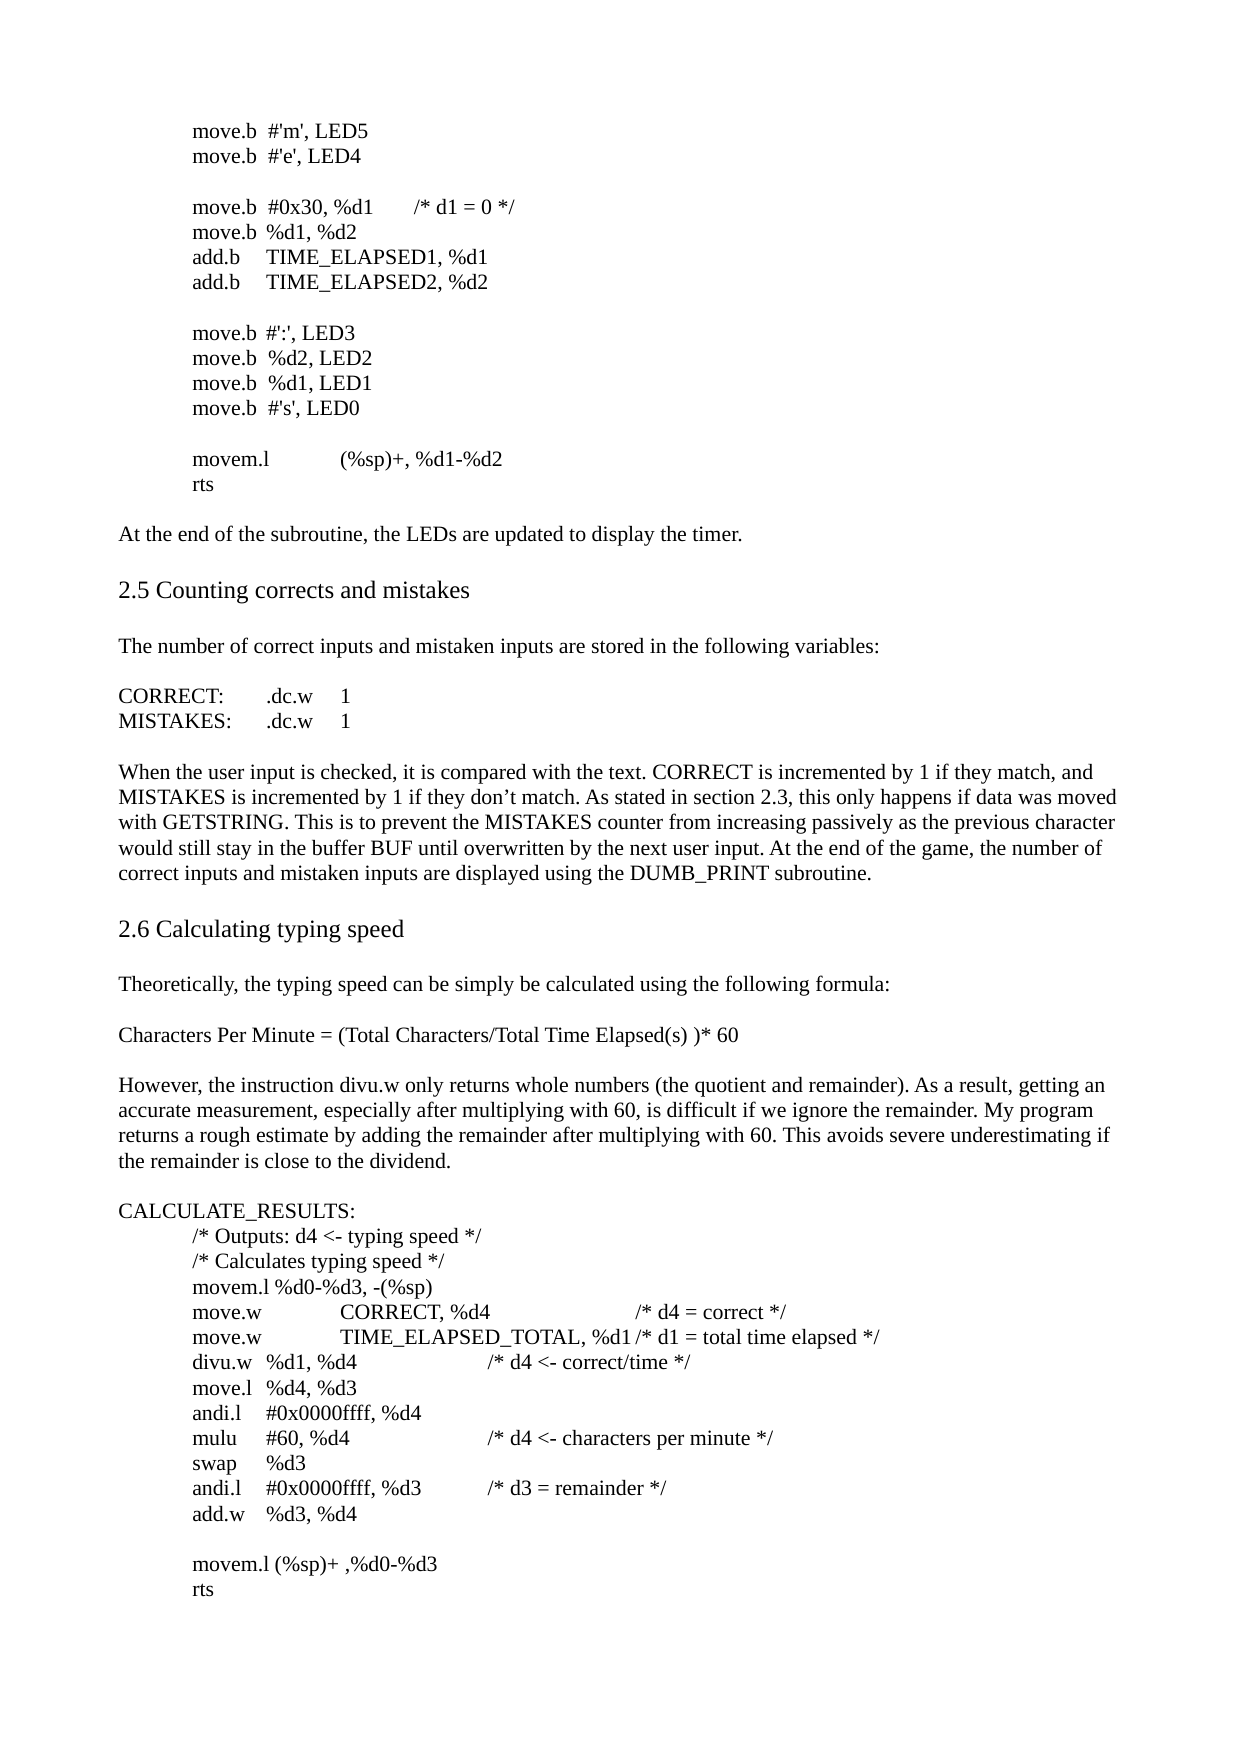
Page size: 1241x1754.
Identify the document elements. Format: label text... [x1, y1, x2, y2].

text movem.l %d0-%d3, -(%sp) [118, 1274, 1122, 1299]
text andi.l #0x0000ffff, %d3 /* d3 = remainder */ [118, 1475, 1122, 1501]
text move.b %d2, LED2 [118, 345, 1122, 370]
text CORRECT: .dc.w 1 [118, 683, 1122, 708]
text Characters Per Minute = (Total Characters/Total Time Elapsed(s) )* 60 [118, 1022, 1122, 1047]
text However, the instruction divu.w only returns whole numbers (the quotient and remainder). As a result, getting an accurate measurement, especially after multiplying with 60, is difficult if we ignore the remainder. My program returns a rough estimate by adding the remainder after multiplying with 60. This avoids severe underestimating if the remainder is close to the dividend. [118, 1072, 1122, 1173]
text When the user input is checked, it is compared with the text. CORRECT is incremented by 1 if they match, and MISTAKES is incremented by 1 if they don’t match. As stated in section 2.3, this only happens if data was moved with GETSTRING. This is to prevent the MISTAKES counter from increasing passively as the previous character would still stay in the buffer BUF until overwritten by the next user input. At the end of the game, the number of correct inputs and mistaken inputs are displayed using the DUMB_PRINT subroutine. [118, 759, 1122, 885]
text movem.l (%sp)+, %d1-%d2 [118, 446, 1122, 471]
text move.b #'s', LED0 [118, 395, 1122, 421]
text move.b #'m', LED5 [118, 118, 1122, 143]
text move.b %d1, LED1 [118, 370, 1122, 395]
text move.l %d4, %d3 [118, 1374, 1122, 1400]
text 2.5 Counting corrects and mistakes [118, 575, 1122, 604]
text movem.l (%sp)+ ,%d0-%d3 [118, 1551, 1122, 1576]
text move.w TIME_ELAPSED_TOTAL, %d1 /* d1 = total time elapsed */ [118, 1324, 1122, 1349]
text MISTAKES: .dc.w 1 [118, 708, 1122, 734]
text andi.l #0x0000ffff, %d4 [118, 1400, 1122, 1425]
text rts [118, 471, 1122, 496]
text CALCULATE_RESULTS: [118, 1198, 1122, 1223]
text 2.6 Calculating typing speed [118, 914, 1122, 942]
text The number of correct inputs and mistaken inputs are stored in the following variables: [118, 633, 1122, 658]
text Theoretically, the typing speed can be simply be calculated using the following formula: [118, 971, 1122, 996]
text move.b #'e', LED4 [118, 143, 1122, 168]
text add.b TIME_ELAPSED2, %d2 [118, 269, 1122, 294]
text move.b %d1, %d2 [118, 219, 1122, 244]
text divu.w %d1, %d4 /* d4 <- correct/time */ [118, 1349, 1122, 1374]
text add.b TIME_ELAPSED1, %d1 [118, 244, 1122, 269]
text At the end of the subroutine, the LEDs are updated to display the timer. [118, 521, 1122, 547]
text add.w %d3, %d4 [118, 1501, 1122, 1526]
text mulu #60, %d4 /* d4 <- characters per minute */ [118, 1425, 1122, 1450]
text move.b #0x30, %d1 /* d1 = 0 */ [118, 194, 1122, 219]
text rts [118, 1576, 1122, 1601]
text /* Calculates typing speed */ [118, 1248, 1122, 1274]
text move.b #':', LED3 [118, 320, 1122, 345]
text /* Outputs: d4 <- typing speed */ [118, 1223, 1122, 1248]
text swap %d3 [118, 1450, 1122, 1475]
text move.w CORRECT, %d4 /* d4 = correct */ [118, 1299, 1122, 1324]
